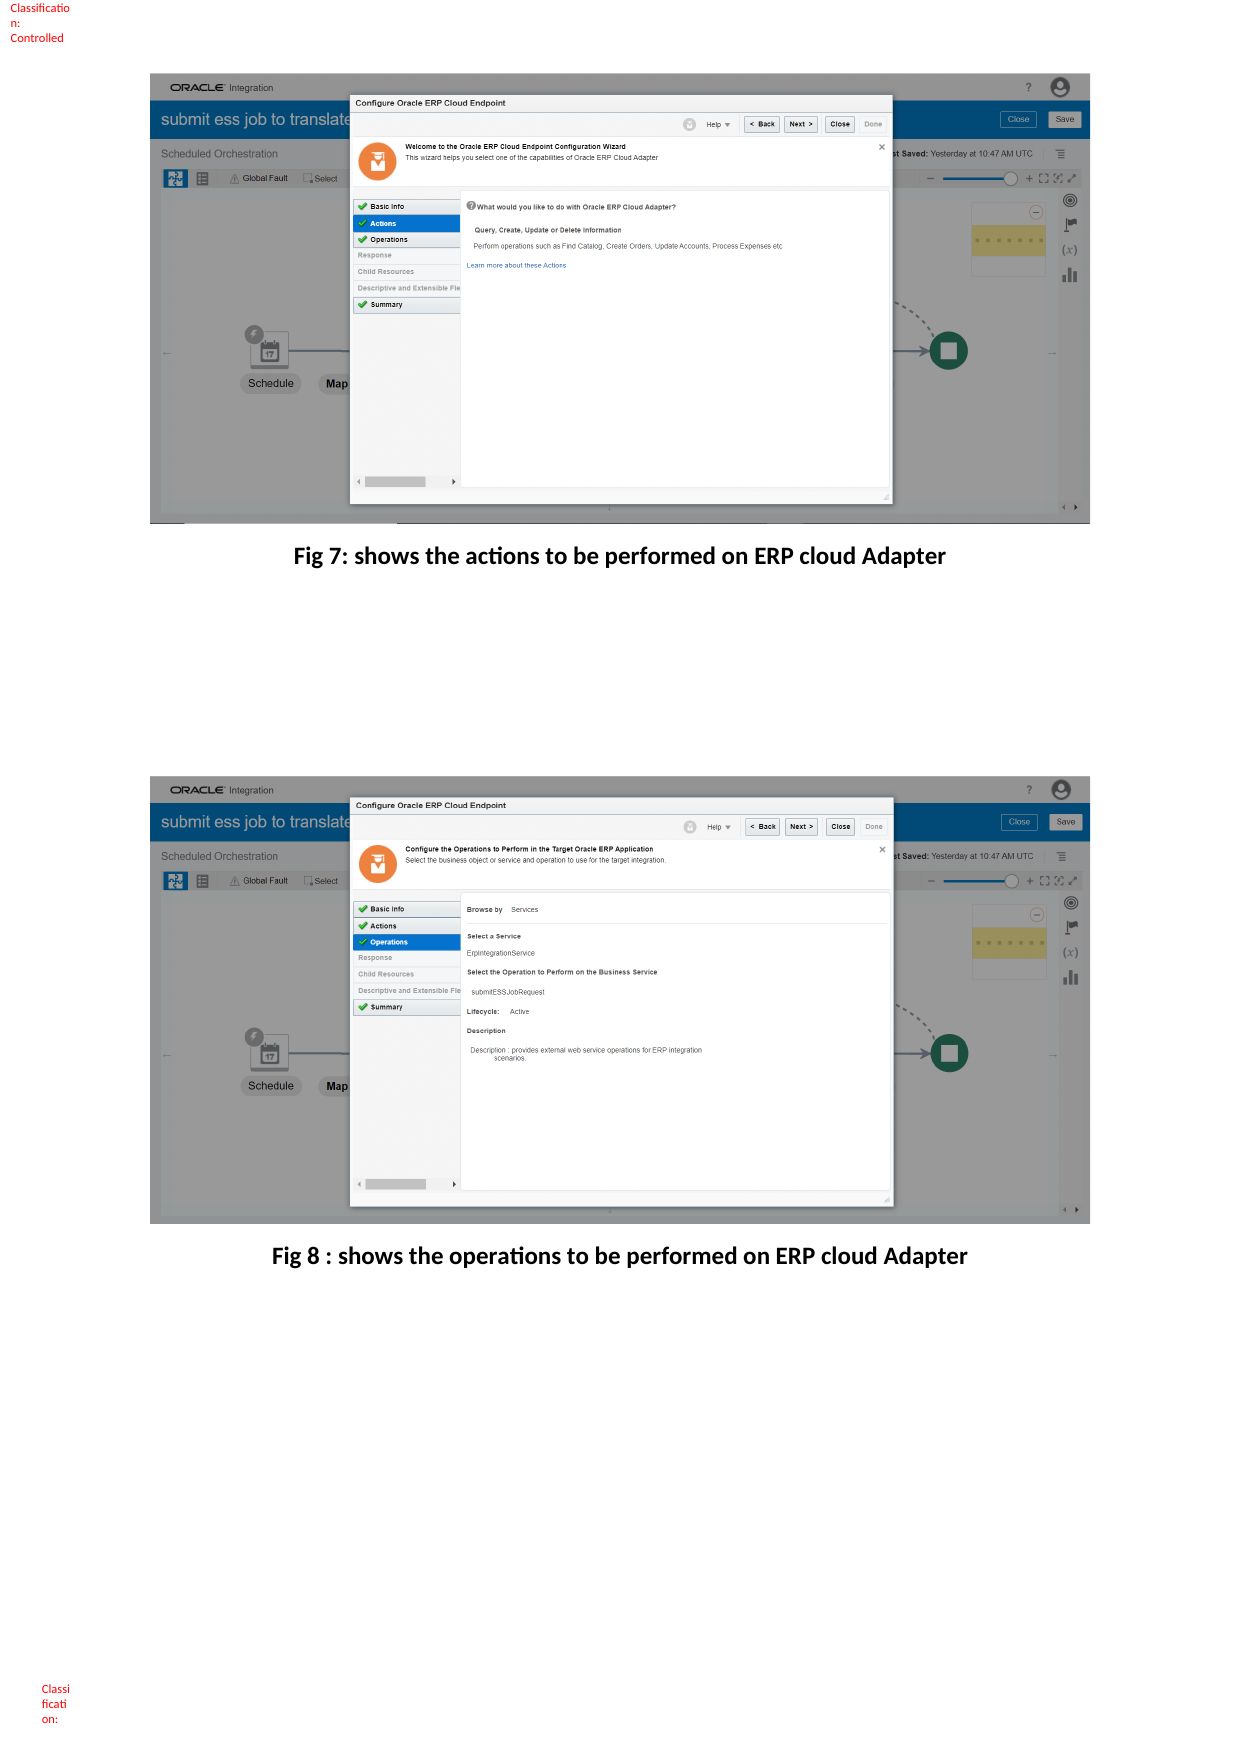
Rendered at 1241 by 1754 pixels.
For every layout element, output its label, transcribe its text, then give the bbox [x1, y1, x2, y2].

text Fig 7: shows the actions to be performed on ERP cloud Adapter [150, 540, 1090, 571]
text Fig 8 : shows the operations to be performed on ERP cloud Adapter [150, 1241, 1090, 1271]
